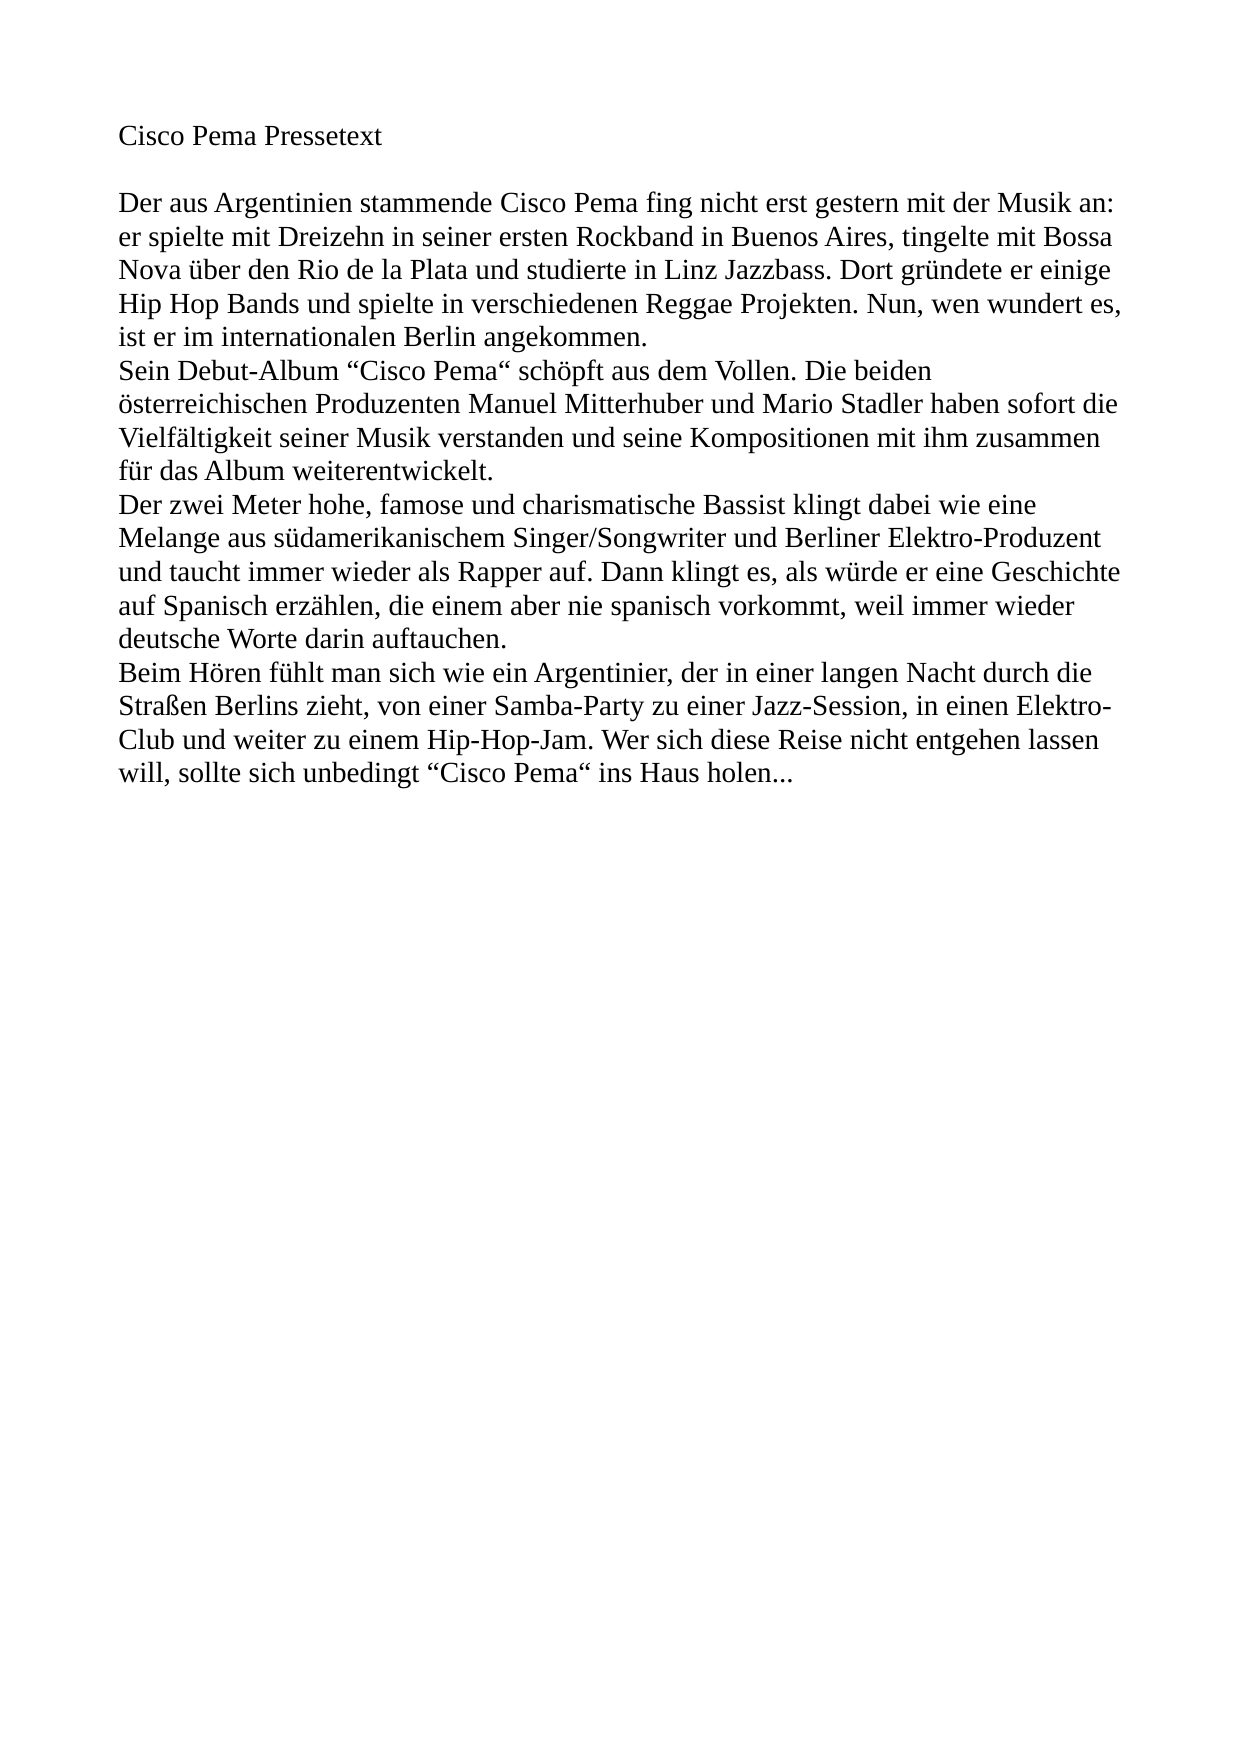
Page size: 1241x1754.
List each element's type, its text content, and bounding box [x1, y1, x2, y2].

text Der aus Argentinien stammende Cisco Pema fing nicht erst gestern mit der Musik an: er spielte mit Dreizehn in seiner ersten Rockband in Buenos Aires, tingelte mit Bossa Nova über den Rio de la Plata und studierte in Linz Jazzbass. Dort gründete er einige Hip Hop Bands und spielte in verschiedenen Reggae Projekten. Nun, wen wundert es, ist er im internationalen Berlin angekommen. [118, 185, 1122, 353]
text Beim Hören fühlt man sich wie ein Argentinier, der in einer langen Nacht durch die Straßen Berlins zieht, von einer Samba-Party zu einer Jazz-Session, in einen Elektro-Club und weiter zu einem Hip-Hop-Jam. Wer sich diese Reise nicht entgehen lassen will, sollte sich unbedingt “Cisco Pema“ ins Haus holen... [118, 655, 1122, 856]
text Cisco Pema Pressetext [118, 118, 1122, 152]
text Sein Debut-Album “Cisco Pema“ schöpft aus dem Vollen. Die beiden österreichischen Produzenten Manuel Mitterhuber und Mario Stadler haben sofort die Vielfältigkeit seiner Musik verstanden und seine Kompositionen mit ihm zusammen für das Album weiterentwickelt. Der zwei Meter hohe, famose und charismatische Bassist klingt dabei wie eine Melange aus südamerikanischem Singer/Songwriter und Berliner Elektro-Produzent und taucht immer wieder als Rapper auf. Dann klingt es, als würde er eine Geschichte auf Spanisch erzählen, die einem aber nie spanisch vorkommt, weil immer wieder deutsche Worte darin auftauchen. [118, 353, 1122, 655]
